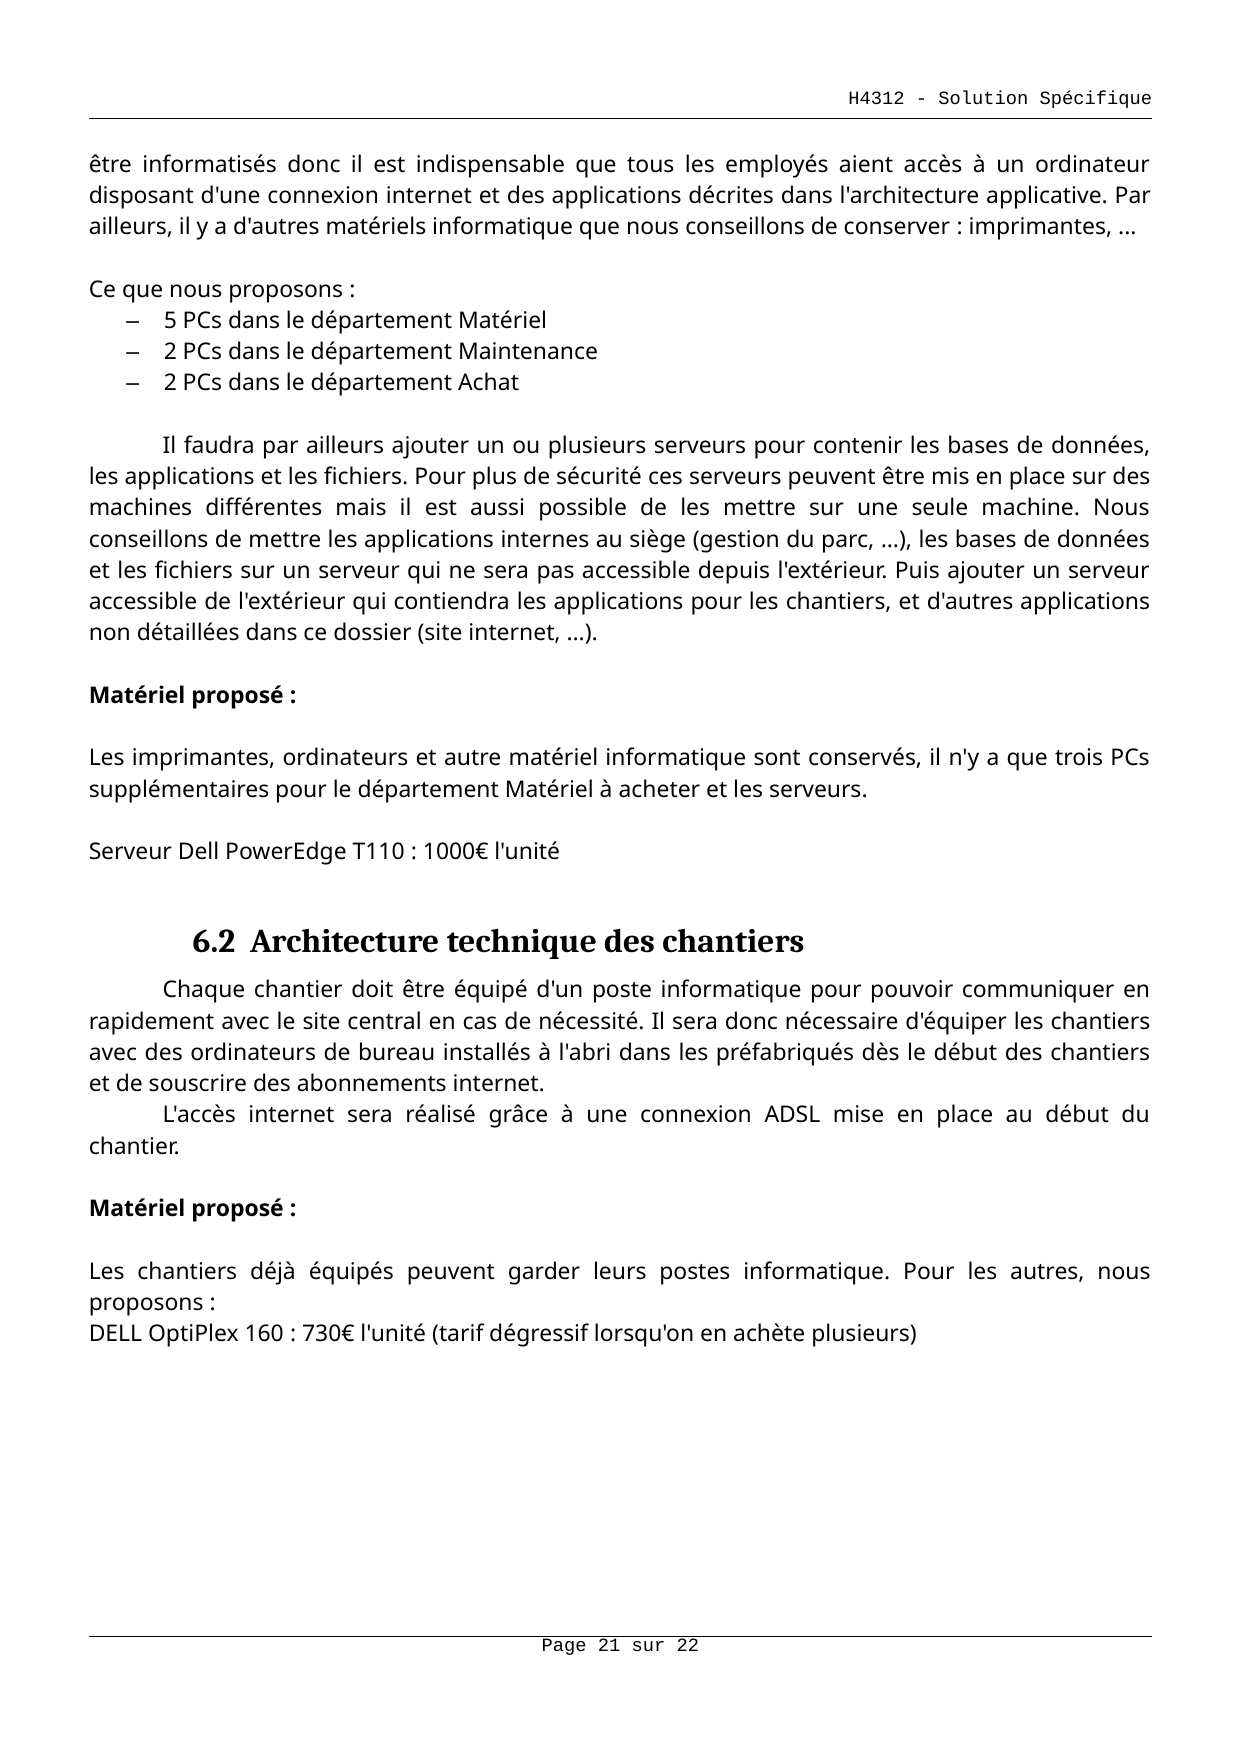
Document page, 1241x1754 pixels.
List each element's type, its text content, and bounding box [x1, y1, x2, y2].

list 5 PCs dans le département Matériel [126, 304, 1152, 335]
list 2 PCs dans le département Maintenance [126, 335, 1152, 366]
text Ce que nous proposons : [88, 272, 1152, 304]
subtitle Architecture technique des chantiers [133, 922, 1152, 961]
text Il faudra par ailleurs ajouter un ou plusieurs serveurs pour contenir les bases de données, les applications et les fichiers. Pour plus de sécurité ces serveurs peuvent être mis en place sur des machines différentes mais il est aussi possible de les mettre sur une seule machine. Nous conseillons de mettre les applications internes au siège (gestion du parc, …), les bases de données et les fichiers sur un serveur qui ne sera pas accessible depuis l'extérieur. Puis ajouter un serveur accessible de l'extérieur qui contiendra les applications pour les chantiers, et d'autres applications non détaillées dans ce dossier (site internet, …). [88, 429, 1152, 647]
text être informatisés donc il est indispensable que tous les employés aient accès à un ordinateur disposant d'une connexion internet et des applications décrites dans l'architecture applicative. Par ailleurs, il y a d'autres matériels informatique que nous conseillons de conserver : imprimantes, ... [88, 147, 1152, 241]
text Les imprimantes, ordinateurs et autre matériel informatique sont conservés, il n'y a que trois PCs supplémentaires pour le département Matériel à acheter et les serveurs. [88, 741, 1152, 804]
text Matériel proposé : [88, 679, 1152, 710]
text Chaque chantier doit être équipé d'un poste informatique pour pouvoir communiquer en rapidement avec le site central en cas de nécessité. Il sera donc nécessaire d'équiper les chantiers avec des ordinateurs de bureau installés à l'abri dans les préfabriqués dès le début des chantiers et de souscrire des abonnements internet. [88, 973, 1152, 1098]
text Serveur Dell PowerEdge T110 : 1000€ l'unité [88, 835, 1152, 866]
text Matériel proposé : [88, 1192, 1152, 1223]
text L'accès internet sera réalisé grâce à une connexion ADSL mise en place au début du chantier. [88, 1098, 1152, 1161]
text DELL OptiPlex 160 : 730€ l'unité (tarif dégressif lorsqu'on en achète plusieurs) [88, 1317, 1152, 1348]
text Les chantiers déjà équipés peuvent garder leurs postes informatique. Pour les autres, nous proposons : [88, 1254, 1152, 1317]
list 2 PCs dans le département Achat [126, 366, 1152, 397]
